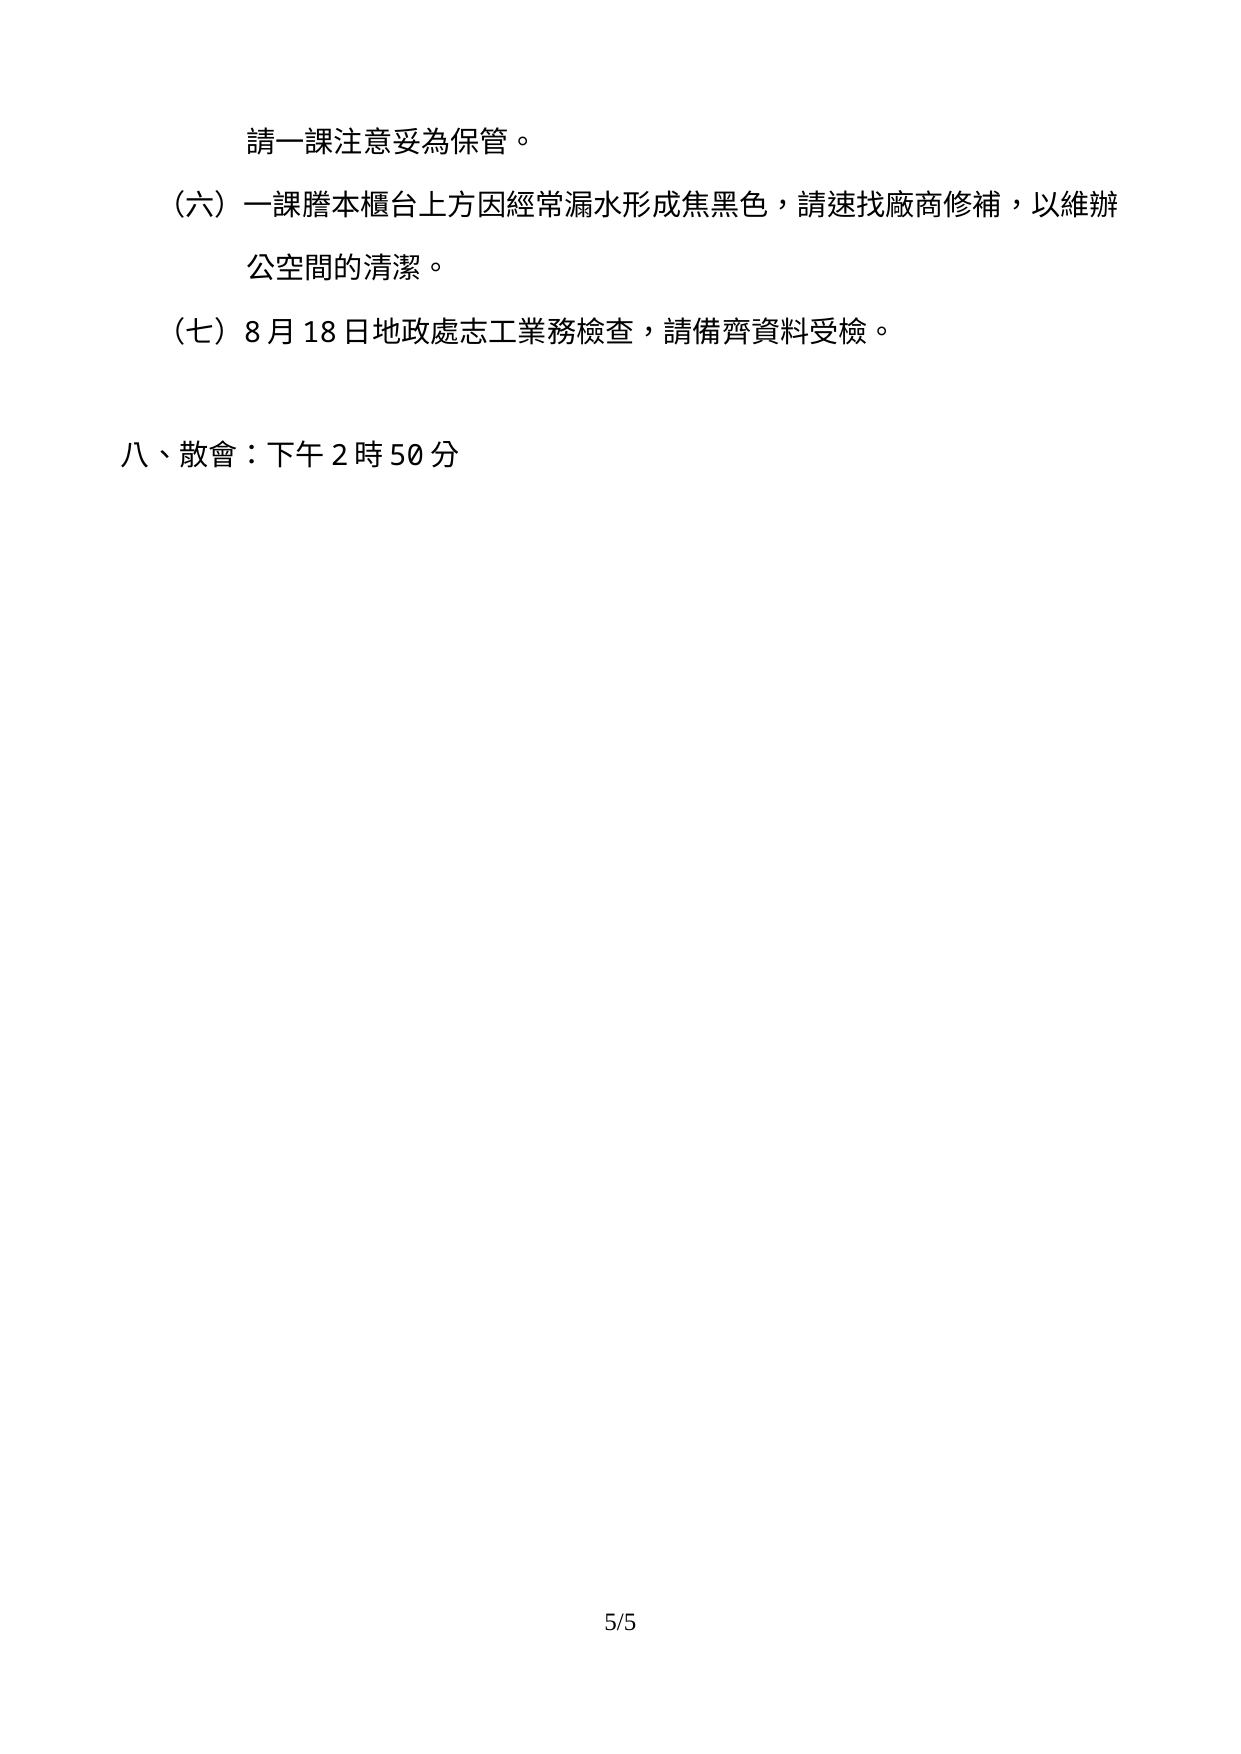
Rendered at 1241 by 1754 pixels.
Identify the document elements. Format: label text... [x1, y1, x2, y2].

list 一課謄本櫃台上方因經常漏水形成焦黑色，請速找廠商修補，以維辦公空間的清潔。 [156, 182, 1122, 287]
list 散會：下午2時50分 [119, 431, 1122, 474]
list 行政執行署發給的執行憑證，因作業需要影本歸檔正本留存專卷續辦，請一課注意妥為保管。 [156, 118, 1122, 160]
list 8月18日地政處志工業務檢查，請備齊資料受檢。 [156, 308, 1122, 351]
